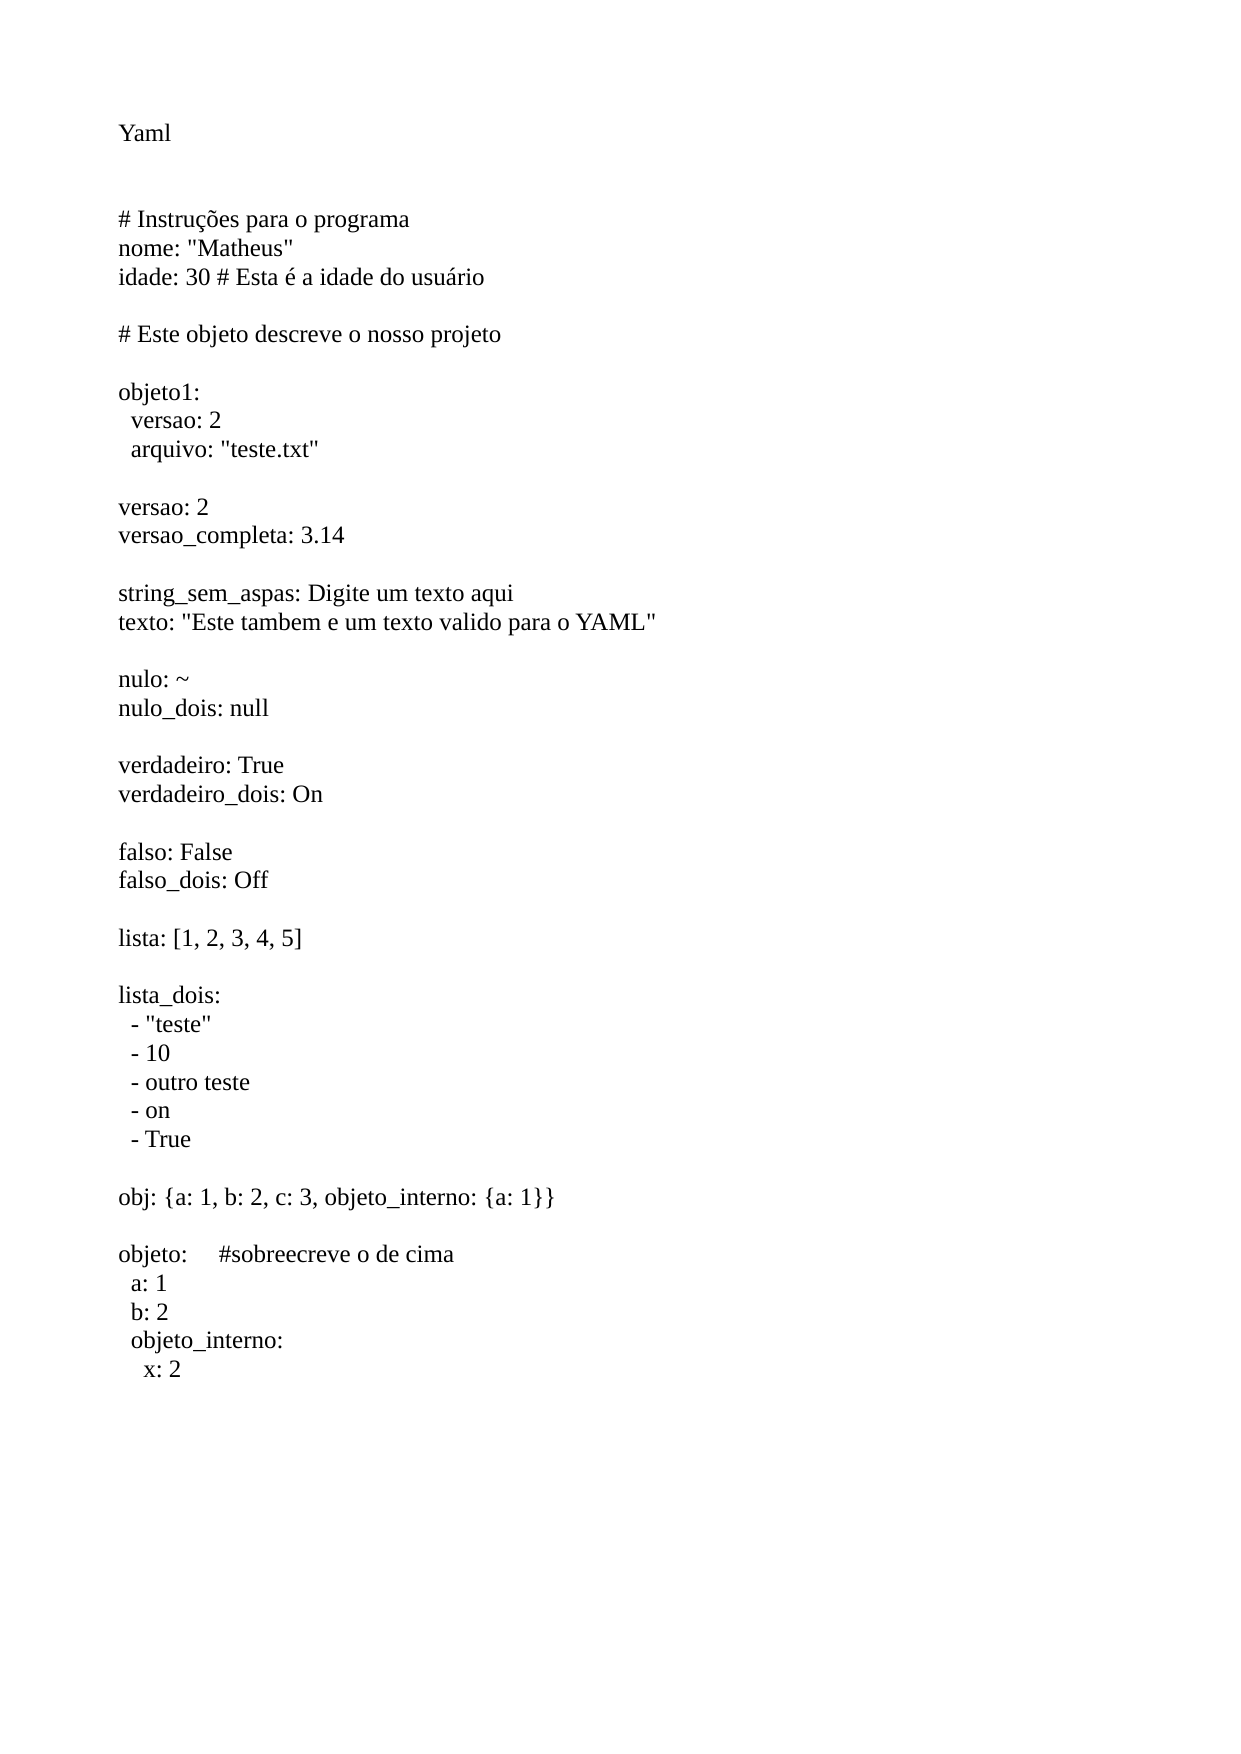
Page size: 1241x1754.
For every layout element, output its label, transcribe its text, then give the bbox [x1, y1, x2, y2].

text verdadeiro: True [118, 751, 1122, 779]
text versao: 2 [118, 492, 1122, 521]
text x: 2 [118, 1354, 1122, 1383]
text b: 2 [118, 1297, 1122, 1326]
text # Instruções para o programa [118, 204, 1122, 233]
text nulo_dois: null [118, 693, 1122, 722]
text lista_dois: [118, 981, 1122, 1009]
text versao: 2 [118, 406, 1122, 434]
text a: 1 [118, 1268, 1122, 1297]
text falso_dois: Off [118, 866, 1122, 894]
text objeto1: [118, 377, 1122, 406]
text idade: 30 # Esta é a idade do usuário [118, 262, 1122, 291]
text obj: {a: 1, b: 2, c: 3, objeto_interno: {a: 1}} [118, 1182, 1122, 1211]
text - True [118, 1124, 1122, 1153]
text - 10 [118, 1038, 1122, 1067]
text # Este objeto descreve o nosso projeto [118, 319, 1122, 348]
text - on [118, 1096, 1122, 1124]
text arquivo: "teste.txt" [118, 434, 1122, 463]
text texto: "Este tambem e um texto valido para o YAML" [118, 607, 1122, 636]
text verdadeiro_dois: On [118, 779, 1122, 808]
text - "teste" [118, 1009, 1122, 1038]
text string_sem_aspas: Digite um texto aqui [118, 578, 1122, 607]
text nome: "Matheus" [118, 233, 1122, 262]
text lista: [1, 2, 3, 4, 5] [118, 923, 1122, 952]
text versao_completa: 3.14 [118, 521, 1122, 549]
text nulo: ~ [118, 664, 1122, 693]
text Yaml [118, 118, 1122, 147]
text - outro teste [118, 1067, 1122, 1096]
text objeto: #sobreecreve o de cima [118, 1239, 1122, 1268]
text objeto_interno: [118, 1326, 1122, 1354]
text falso: False [118, 837, 1122, 866]
